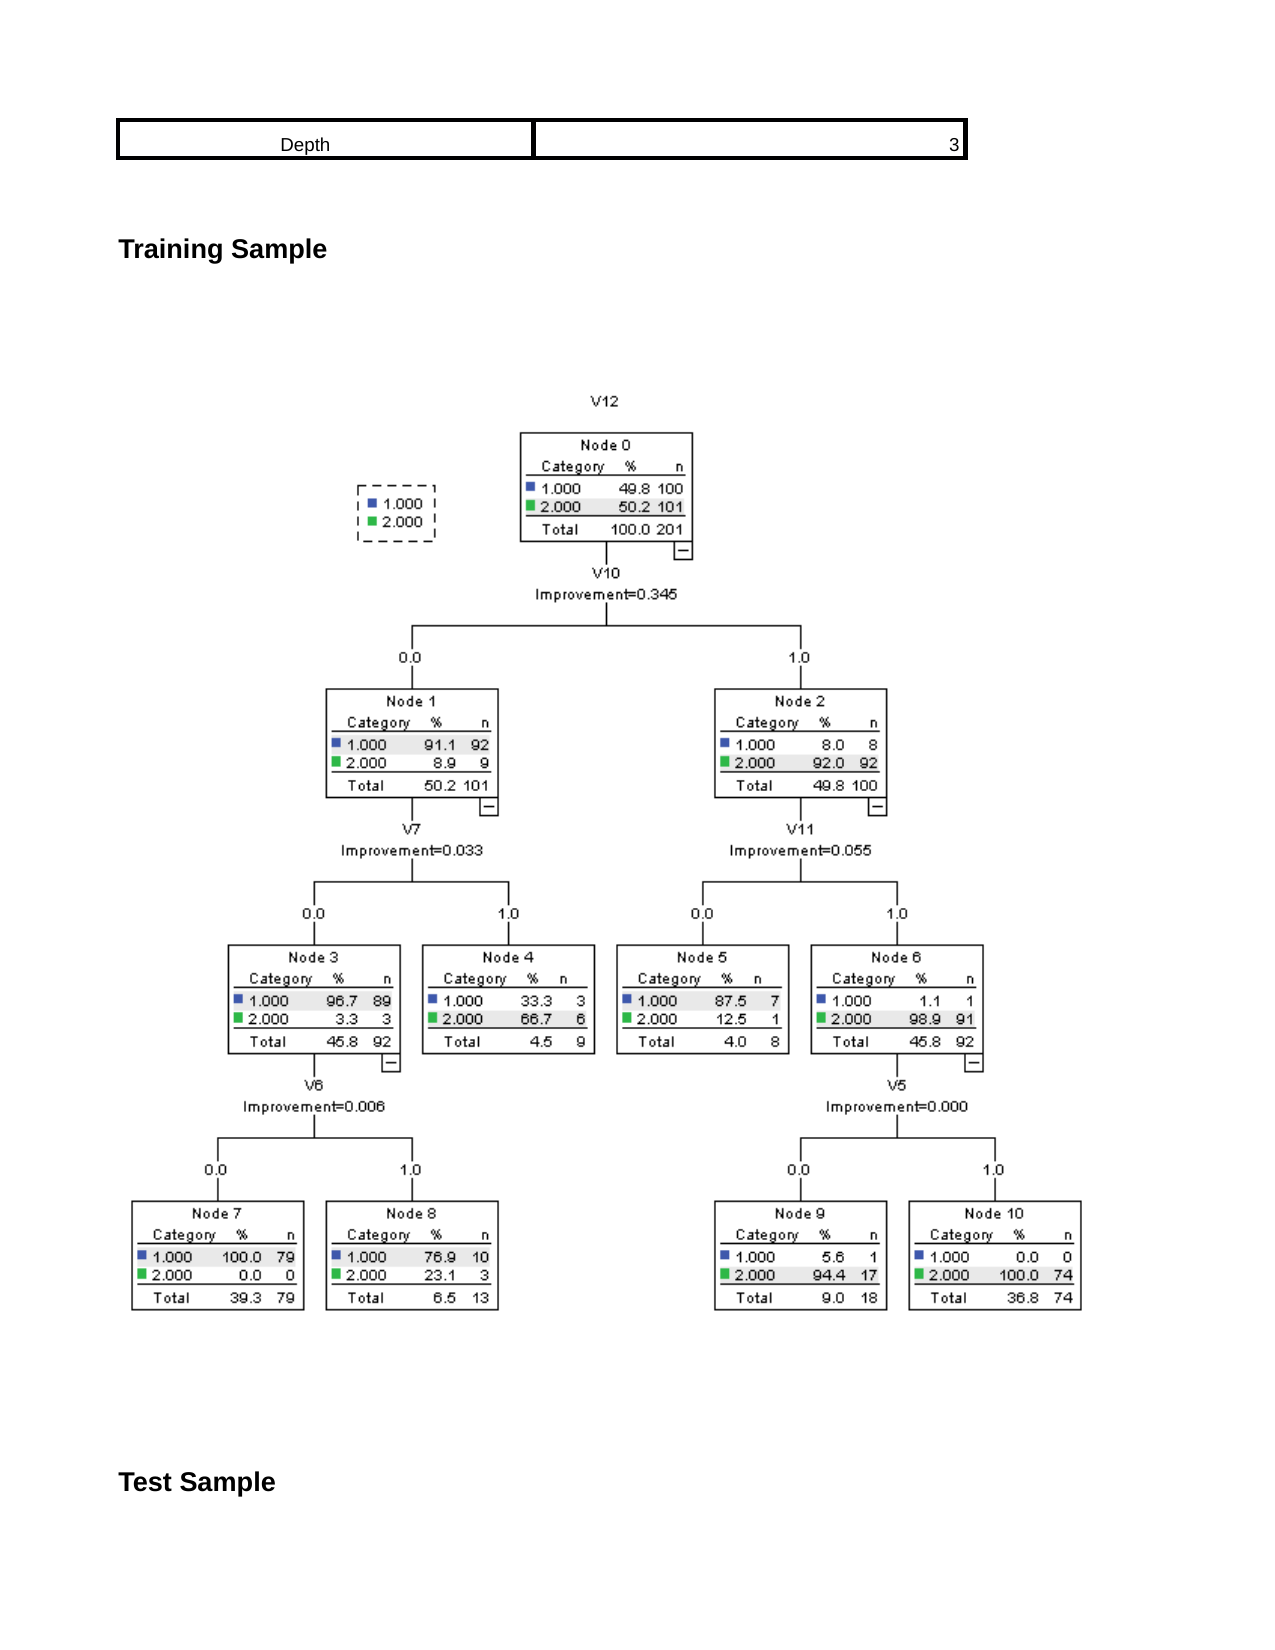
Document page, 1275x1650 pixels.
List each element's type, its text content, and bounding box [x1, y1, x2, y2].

table_cell Depth [274, 122, 531, 156]
table_cell [120, 122, 274, 156]
text Test Sample [118, 1466, 1157, 1497]
picture [118, 336, 1094, 1365]
table_cell 3 [536, 122, 963, 156]
text Training Sample [118, 233, 1157, 264]
